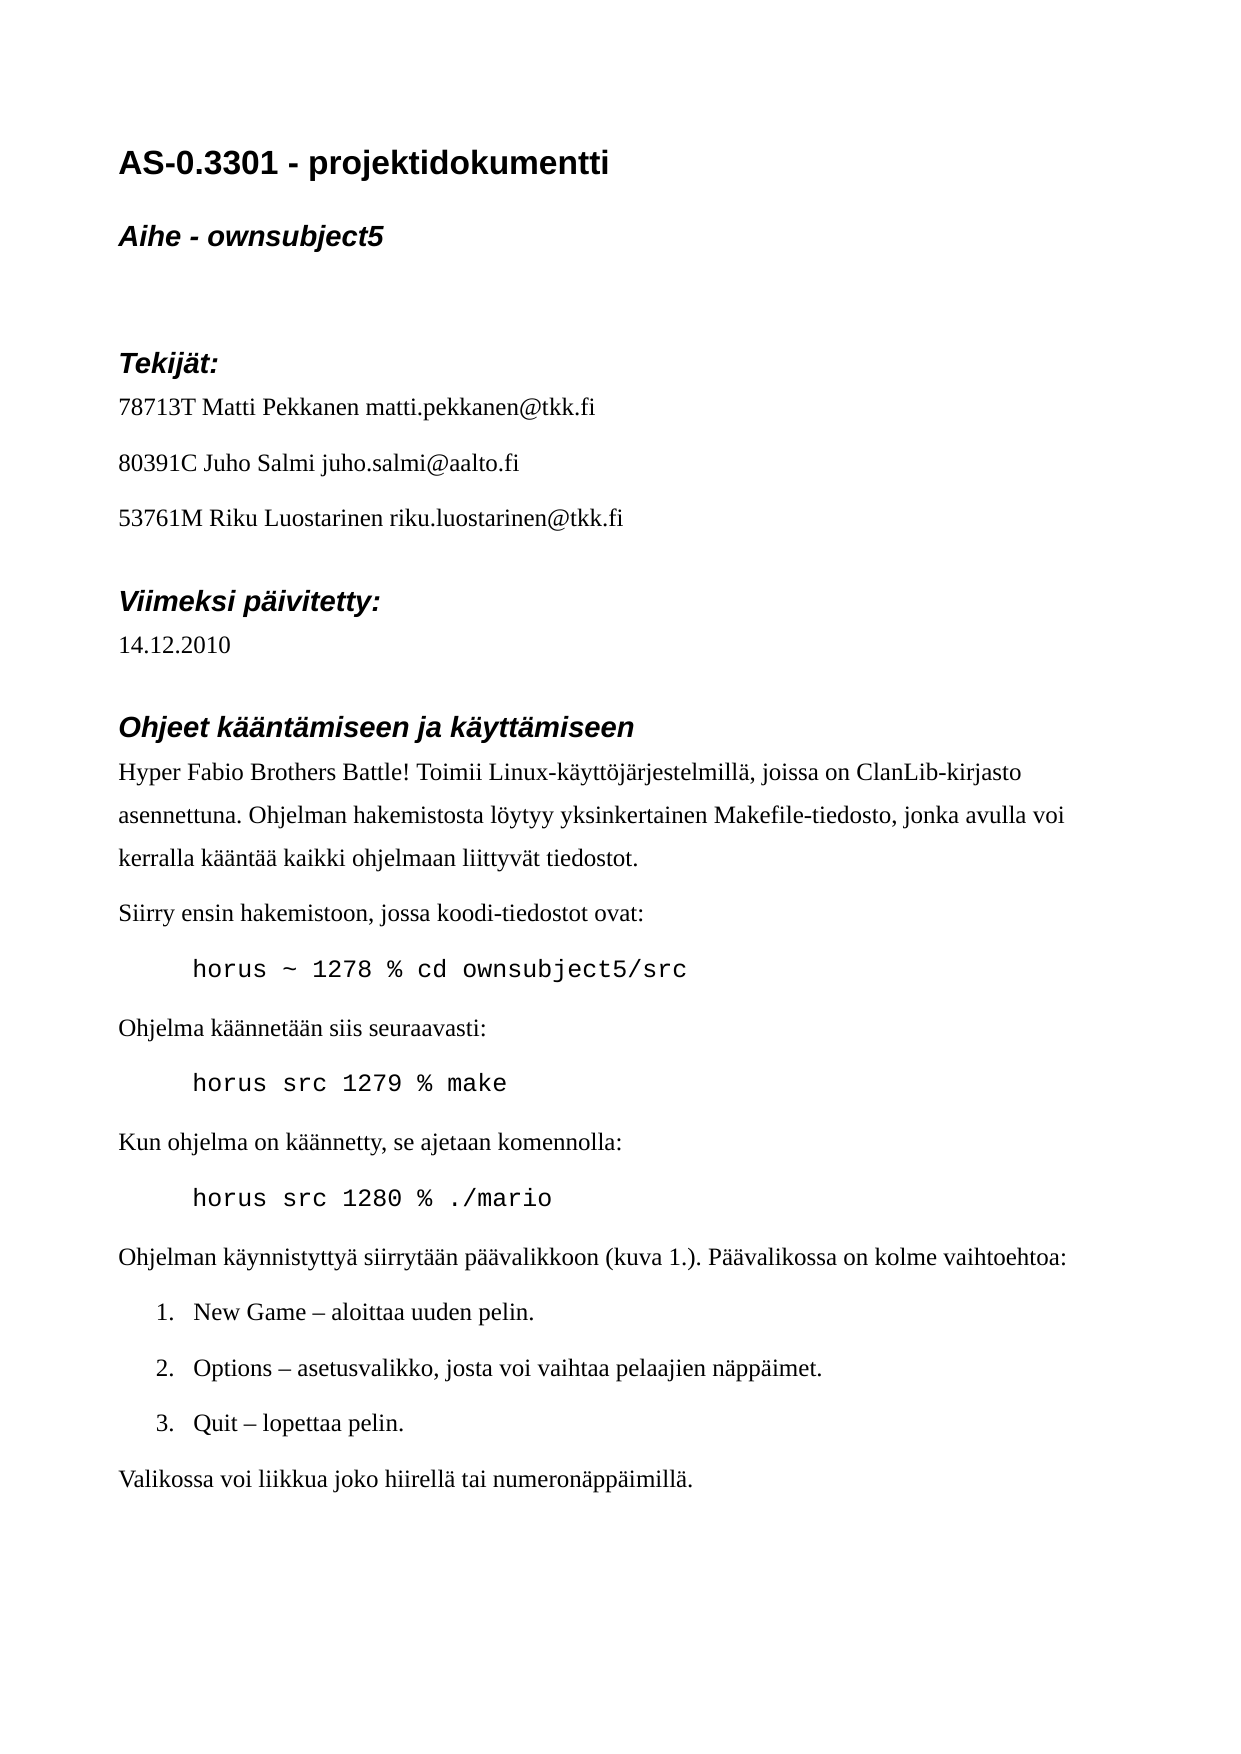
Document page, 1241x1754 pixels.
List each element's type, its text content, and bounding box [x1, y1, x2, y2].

list Quit – lopettaa pelin. [156, 1408, 1122, 1437]
subtitle Aihe - ownsubject5 [118, 219, 1122, 253]
text 80391C Juho Salmi juho.salmi@aalto.fi [118, 448, 1122, 476]
list New Game – aloittaa uuden pelin. [156, 1297, 1122, 1326]
text Hyper Fabio Brothers Battle! Toimii Linux-käyttöjärjestelmillä, joissa on ClanLib-kirjasto asennettuna. Ohjelman hakemistosta löytyy yksinkertainen Makefile-tiedosto, jonka avulla voi kerralla kääntää kaikki ohjelmaan liittyvät tiedostot. [118, 757, 1122, 872]
text 53761M Riku Luostarinen riku.luostarinen@tkk.fi [118, 503, 1122, 532]
text Ohjelman käynnistyttyä siirrytään päävalikkoon (kuva 1.). Päävalikossa on kolme vaihtoehtoa: [118, 1242, 1122, 1270]
text Kun ohjelma on käännetty, se ajetaan komennolla: [118, 1127, 1122, 1156]
list Options – asetusvalikko, josta voi vaihtaa pelaajien näppäimet. [156, 1353, 1122, 1382]
text horus src 1280 % ./mario [118, 1183, 1122, 1214]
subtitle Viimeksi päivitetty: [118, 584, 1122, 617]
subtitle Tekijät: [118, 346, 1122, 379]
text 78713T Matti Pekkanen matti.pekkanen@tkk.fi [118, 392, 1122, 421]
text 14.12.2010 [118, 630, 1122, 659]
subtitle Ohjeet kääntämiseen ja käyttämiseen [118, 711, 1122, 744]
text Ohjelma käännetään siis seuraavasti: [118, 1013, 1122, 1042]
text horus src 1279 % make [118, 1068, 1122, 1099]
subtitle AS-0.3301 - projektidokumentti [118, 143, 1122, 182]
text horus ~ 1278 % cd ownsubject5/src [118, 954, 1122, 985]
text Valikossa voi liikkua joko hiirellä tai numeronäppäimillä. [118, 1464, 1122, 1493]
text Siirry ensin hakemistoon, jossa koodi-tiedostot ovat: [118, 898, 1122, 927]
